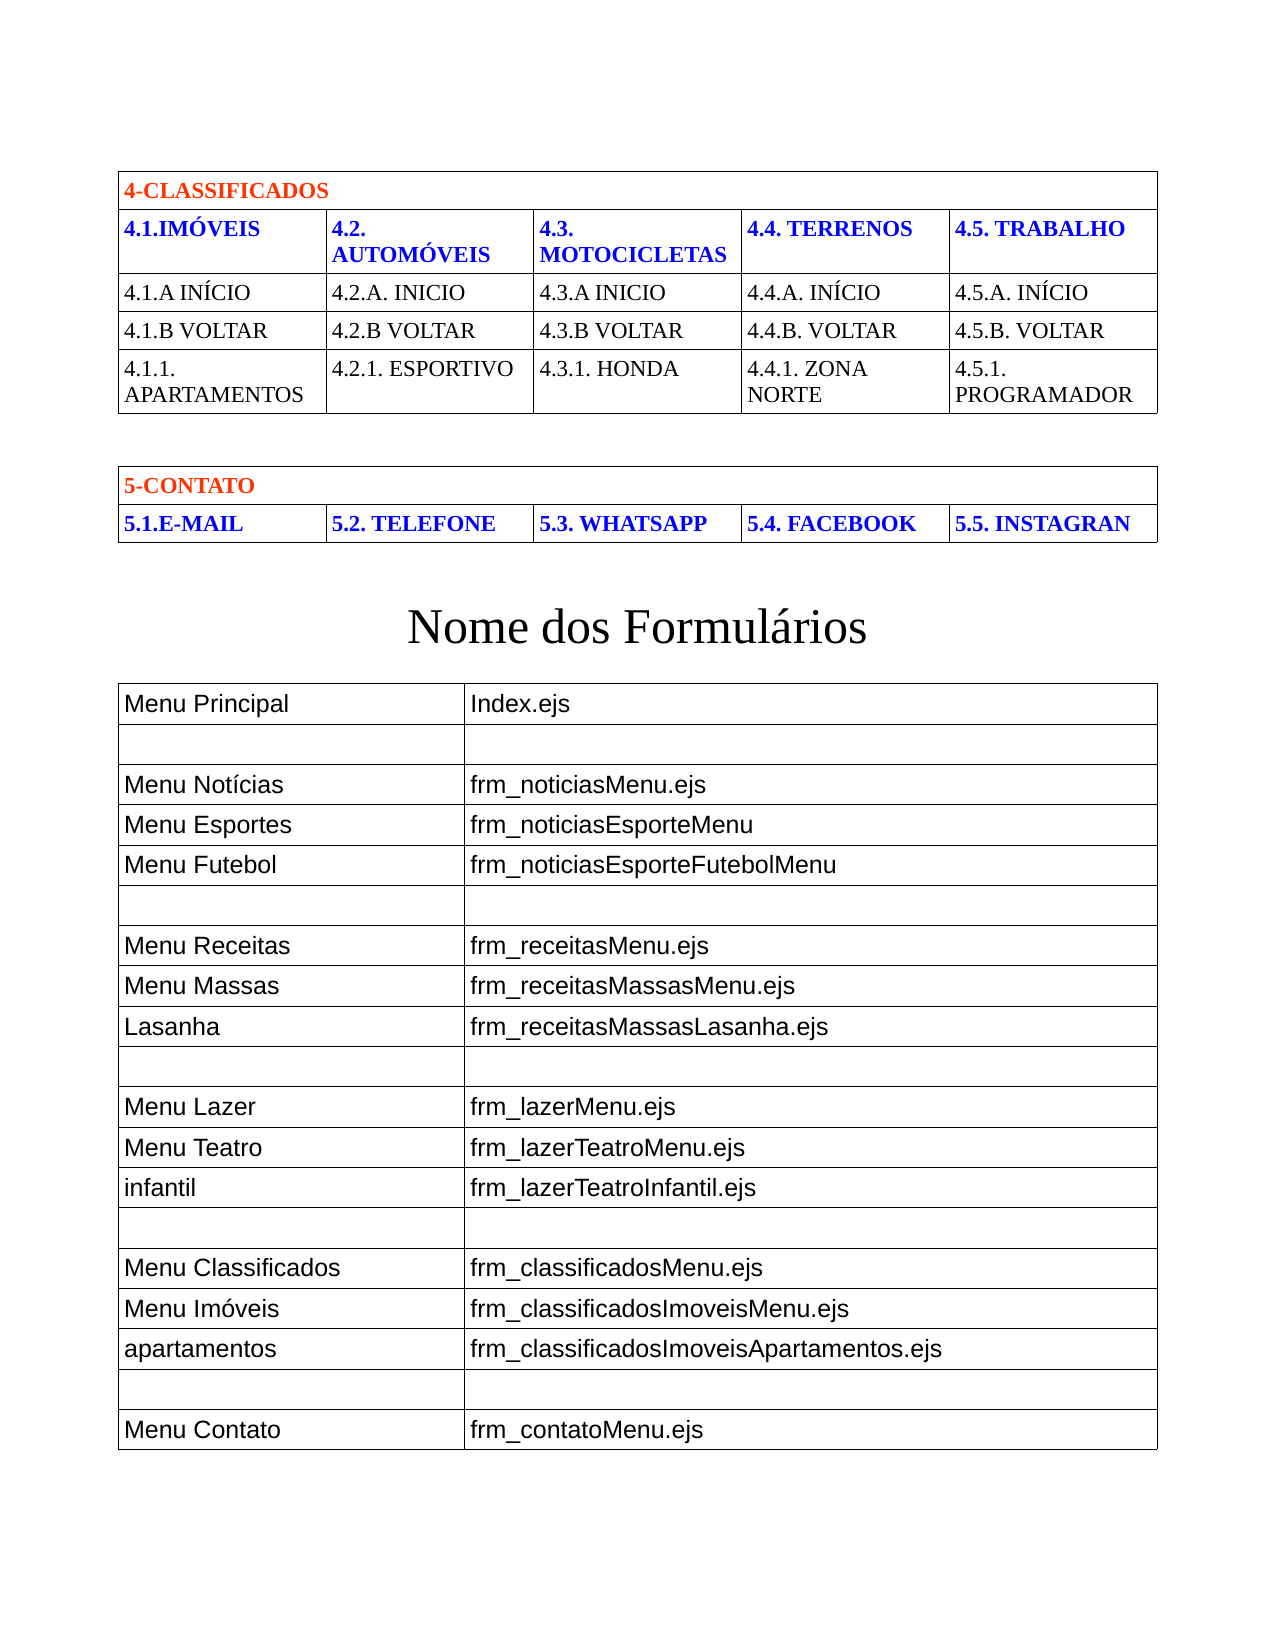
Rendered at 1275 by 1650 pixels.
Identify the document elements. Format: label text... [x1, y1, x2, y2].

table_cell 4.3.A INICIO [534, 274, 741, 311]
table_cell frm_classificadosMenu.ejs [465, 1249, 1157, 1288]
table_cell [119, 886, 464, 925]
table_cell 4.2.B VOLTAR [327, 312, 533, 349]
table_cell [465, 886, 1157, 925]
table_cell frm_noticiasEsporteMenu [465, 805, 1157, 844]
table_cell frm_noticiasMenu.ejs [465, 765, 1157, 804]
table_cell Menu Esportes [119, 805, 464, 844]
table_cell Menu Contato [119, 1410, 464, 1449]
table_cell 5.1.E-MAIL [119, 505, 326, 542]
table_cell frm_noticiasEsporteFutebolMenu [465, 846, 1157, 885]
table_cell [465, 725, 1157, 764]
table_cell 4.1.B VOLTAR [119, 312, 326, 349]
table_cell [465, 1208, 1157, 1248]
table_header Menu Principal [119, 684, 464, 723]
table_cell frm_contatoMenu.ejs [465, 1410, 1157, 1449]
table_cell Menu Receitas [119, 926, 464, 965]
table_cell 5.2. TELEFONE [327, 505, 533, 542]
table_cell Menu Lazer [119, 1087, 464, 1127]
table_cell 4.1.IMÓVEIS [119, 210, 326, 273]
table_cell 4.4. TERRENOS [742, 210, 949, 273]
table_cell 4.5.1. PROGRAMADOR [950, 350, 1157, 413]
table_cell Menu Notícias [119, 765, 464, 804]
table_cell Menu Massas [119, 966, 464, 1006]
table_cell 5.5. INSTAGRAN [950, 505, 1157, 542]
table_cell Menu Teatro [119, 1128, 464, 1167]
table_cell 4.2. AUTOMÓVEIS [327, 210, 533, 273]
table_cell frm_receitasMenu.ejs [465, 926, 1157, 965]
table_cell 4.5.A. INÍCIO [950, 274, 1157, 311]
table_header 4-CLASSIFICADOS [119, 172, 1157, 209]
table_cell [465, 1370, 1157, 1409]
table_cell [119, 1047, 464, 1086]
table_cell [119, 725, 464, 764]
table_cell Lasanha [119, 1007, 464, 1046]
table_cell frm_receitasMassasMenu.ejs [465, 966, 1157, 1006]
table_cell frm_receitasMassasLasanha.ejs [465, 1007, 1157, 1046]
table_cell 5.3. WHATSAPP [534, 505, 741, 542]
table_cell frm_lazerTeatroMenu.ejs [465, 1128, 1157, 1167]
table_cell frm_classificadosImoveisMenu.ejs [465, 1289, 1157, 1328]
table_cell 4.3.1. HONDA [534, 350, 741, 413]
table_cell 4.1.A INÍCIO [119, 274, 326, 311]
table_cell [465, 1047, 1157, 1086]
table_cell apartamentos [119, 1329, 464, 1368]
table_header Index.ejs [465, 684, 1157, 723]
table_cell 4.3.B VOLTAR [534, 312, 741, 349]
table_cell 4.2.1. ESPORTIVO [327, 350, 533, 413]
table_cell frm_lazerTeatroInfantil.ejs [465, 1168, 1157, 1207]
table_cell 4.4.1. ZONA NORTE [742, 350, 949, 413]
table_cell frm_classificadosImoveisApartamentos.ejs [465, 1329, 1157, 1368]
table_cell [119, 1208, 464, 1248]
table_cell frm_lazerMenu.ejs [465, 1087, 1157, 1127]
table_cell infantil [119, 1168, 464, 1207]
table_cell [119, 1370, 464, 1409]
table_cell 4.2.A. INICIO [327, 274, 533, 311]
table_cell 4.3. MOTOCICLETAS [534, 210, 741, 273]
table_header 5-CONTATO [119, 467, 1157, 504]
table_cell Menu Imóveis [119, 1289, 464, 1328]
table_cell 4.5.B. VOLTAR [950, 312, 1157, 349]
text Nome dos Formulários [118, 597, 1157, 654]
table_cell 4.1.1. APARTAMENTOS [119, 350, 326, 413]
table_cell Menu Futebol [119, 846, 464, 885]
table_cell 4.4.B. VOLTAR [742, 312, 949, 349]
table_cell 4.4.A. INÍCIO [742, 274, 949, 311]
table_cell 4.5. TRABALHO [950, 210, 1157, 273]
table_cell Menu Classificados [119, 1249, 464, 1288]
table_cell 5.4. FACEBOOK [742, 505, 949, 542]
